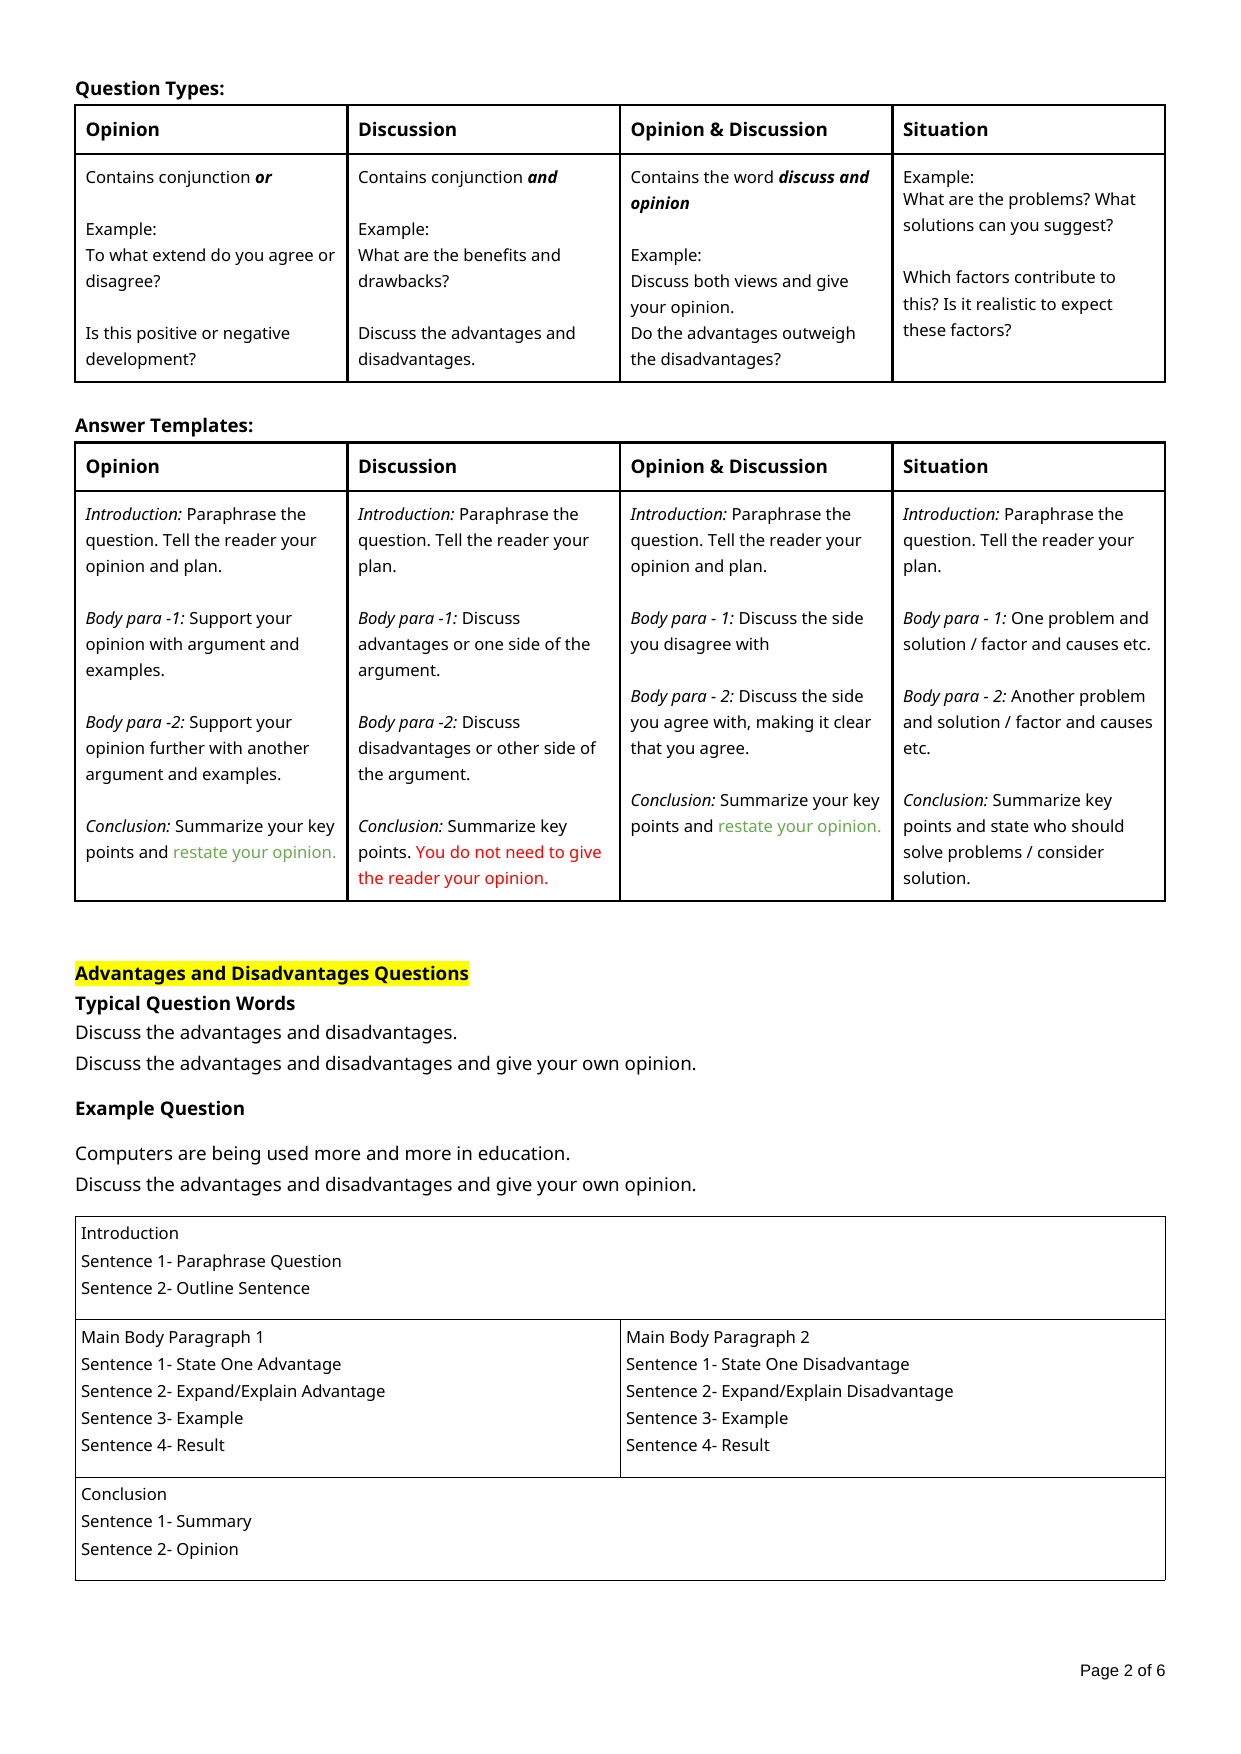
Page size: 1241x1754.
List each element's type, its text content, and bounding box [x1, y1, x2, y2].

table_header Opinion [76, 106, 346, 153]
table_cell Contains conjunction or Example: To what extend do you agree or disagree? Is this positive or negative development? [76, 155, 346, 381]
table_header Situation [894, 106, 1164, 153]
table_cell Introduction: Paraphrase the question. Tell the reader your plan. Body para -1: Discuss advantages or one side of the argument. Body para -2: Discuss disadvantages or other side of the argument. Conclusion: Summarize key points. You do not need to give the reader your opinion. [349, 492, 619, 900]
text Discuss the advantages and disadvantages. Discuss the advantages and disadvantages and give your own opinion. [75, 1019, 1165, 1075]
table_header Discussion [349, 444, 619, 490]
table_cell Main Body Paragraph 2 Sentence 1- State One Disadvantage Sentence 2- Expand/Explain Disadvantage Sentence 3- Example Sentence 4- Result [621, 1320, 1165, 1477]
table_header Situation [894, 444, 1164, 490]
text Typical Question Words [75, 990, 1165, 1016]
table_cell Main Body Paragraph 1 Sentence 1- State One Advantage Sentence 2- Expand/Explain Advantage Sentence 3- Example Sentence 4- Result [76, 1320, 620, 1477]
table_header Introduction Sentence 1- Paraphrase Question Sentence 2- Outline Sentence [76, 1217, 1165, 1319]
text Computers are being used more and more in education. Discuss the advantages and disadvantages and give your own opinion. [75, 1140, 1165, 1196]
text Advantages and Disadvantages Questions [75, 961, 1165, 986]
table_cell Contains the word discuss and opinion Example: Discuss both views and give your opinion. Do the advantages outweigh the disadvantages? [621, 155, 891, 381]
table_header Discussion [349, 106, 619, 153]
table_cell Introduction: Paraphrase the question. Tell the reader your opinion and plan. Body para - 1: Discuss the side you disagree with Body para - 2: Discuss the side you agree with, making it clear that you agree. Conclusion: Summarize your key points and restate your opinion. [621, 492, 891, 900]
text Answer Templates: [75, 412, 1165, 438]
table_header Opinion [76, 444, 346, 490]
table_header Opinion & Discussion [621, 444, 891, 490]
text Example Question [75, 1095, 1165, 1121]
table_cell Introduction: Paraphrase the question. Tell the reader your opinion and plan. Body para -1: Support your opinion with argument and examples. Body para -2: Support your opinion further with another argument and examples. Conclusion: Summarize your key points and restate your opinion. [76, 492, 346, 900]
table_cell Conclusion Sentence 1- Summary Sentence 2- Opinion [76, 1478, 1165, 1580]
table_cell Contains conjunction and Example: What are the benefits and drawbacks? Discuss the advantages and disadvantages. [349, 155, 619, 381]
table_header Opinion & Discussion [621, 106, 891, 153]
table_cell Example: What are the problems? What solutions can you suggest? Which factors contribute to this? Is it realistic to expect these factors? [894, 155, 1164, 381]
table_cell Introduction: Paraphrase the question. Tell the reader your plan. Body para - 1: One problem and solution / factor and causes etc. Body para - 2: Another problem and solution / factor and causes etc. Conclusion: Summarize key points and state who should solve problems / consider solution. [894, 492, 1164, 900]
text Question Types: [75, 75, 1165, 101]
